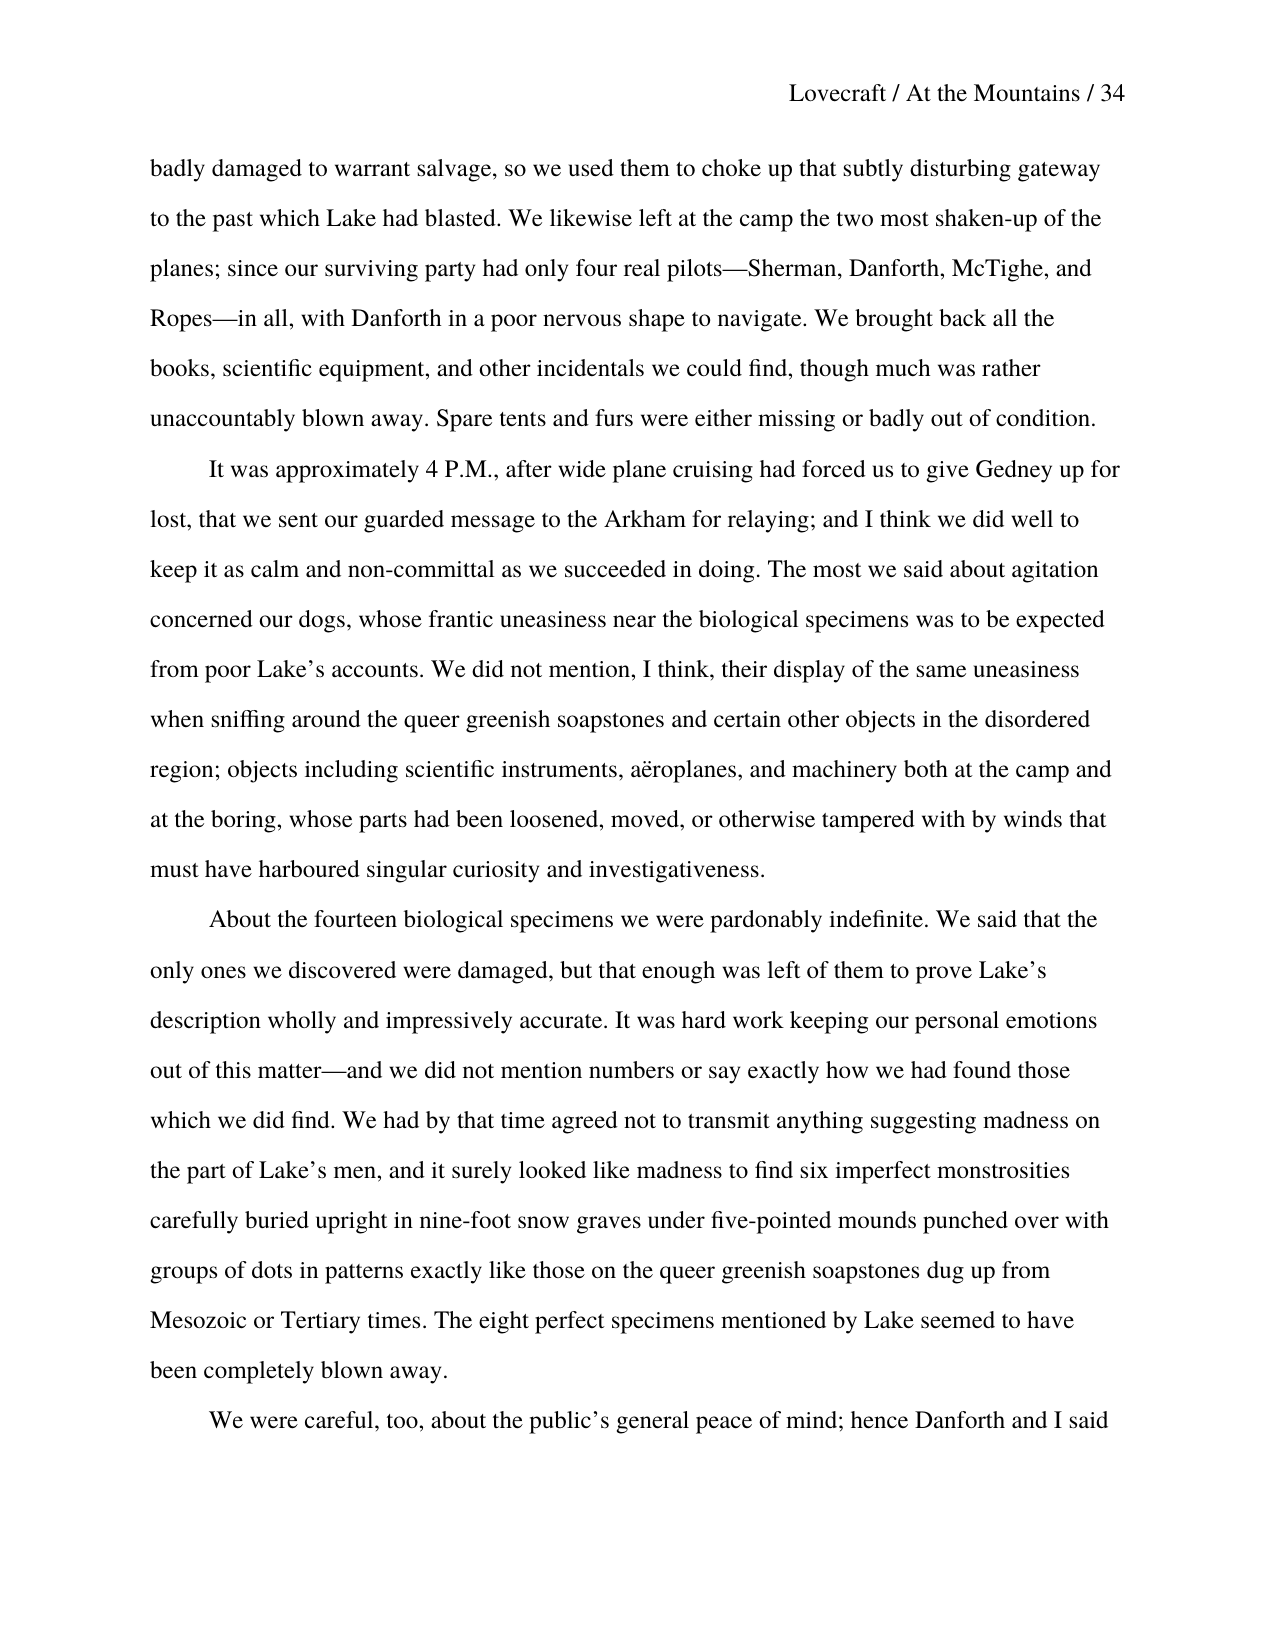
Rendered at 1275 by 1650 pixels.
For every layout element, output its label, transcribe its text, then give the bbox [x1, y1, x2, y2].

text It was approximately 4 P.M., after wide plane cruising had forced us to give Gedney up for lost, that we sent our guarded message to the Arkham for relaying; and I think we did well to keep it as calm and non-committal as we succeeded in doing. The most we said about agitation concerned our dogs, whose frantic uneasiness near the biological specimens was to be expected from poor Lake’s accounts. We did not mention, I think, their display of the same uneasiness when sniffing around the queer greenish soapstones and certain other objects in the disordered region; objects including scientific instruments, aëroplanes, and machinery both at the camp and at the boring, whose parts had been loosened, moved, or otherwise tampered with by winds that must have harboured singular curiosity and investigativeness. [150, 451, 1125, 885]
text badly damaged to warrant salvage, so we used them to choke up that subtly disturbing gateway to the past which Lake had blasted. We likewise left at the camp the two most shaken-up of the planes; since our surviving party had only four real pilots—Sherman, Danforth, McTighe, and Ropes—in all, with Danforth in a poor nervous shape to navigate. We brought back all the books, scientific equipment, and other incidentals we could find, though much was rather unaccountably blown away. Spare tents and furs were either missing or badly out of condition. [150, 150, 1125, 434]
text We were careful, too, about the public’s general peace of mind; hence Danforth and I said [150, 1403, 1125, 1436]
text About the fourteen biological specimens we were pardonably indefinite. We said that the only ones we discovered were damaged, but that enough was left of them to prove Lake’s description wholly and impressively accurate. It was hard work keeping our personal emotions out of this matter—and we did not mention numbers or say exactly how we had found those which we did find. We had by that time agreed not to transmit anything suggesting madness on the part of Lake’s men, and it surely looked like madness to find six imperfect monstrosities carefully buried upright in nine-foot snow graves under five-pointed mounds punched over with groups of dots in patterns exactly like those on the queer greenish soapstones dug up from Mesozoic or Tertiary times. The eight perfect specimens mentioned by Lake seemed to have been completely blown away. [150, 902, 1125, 1386]
